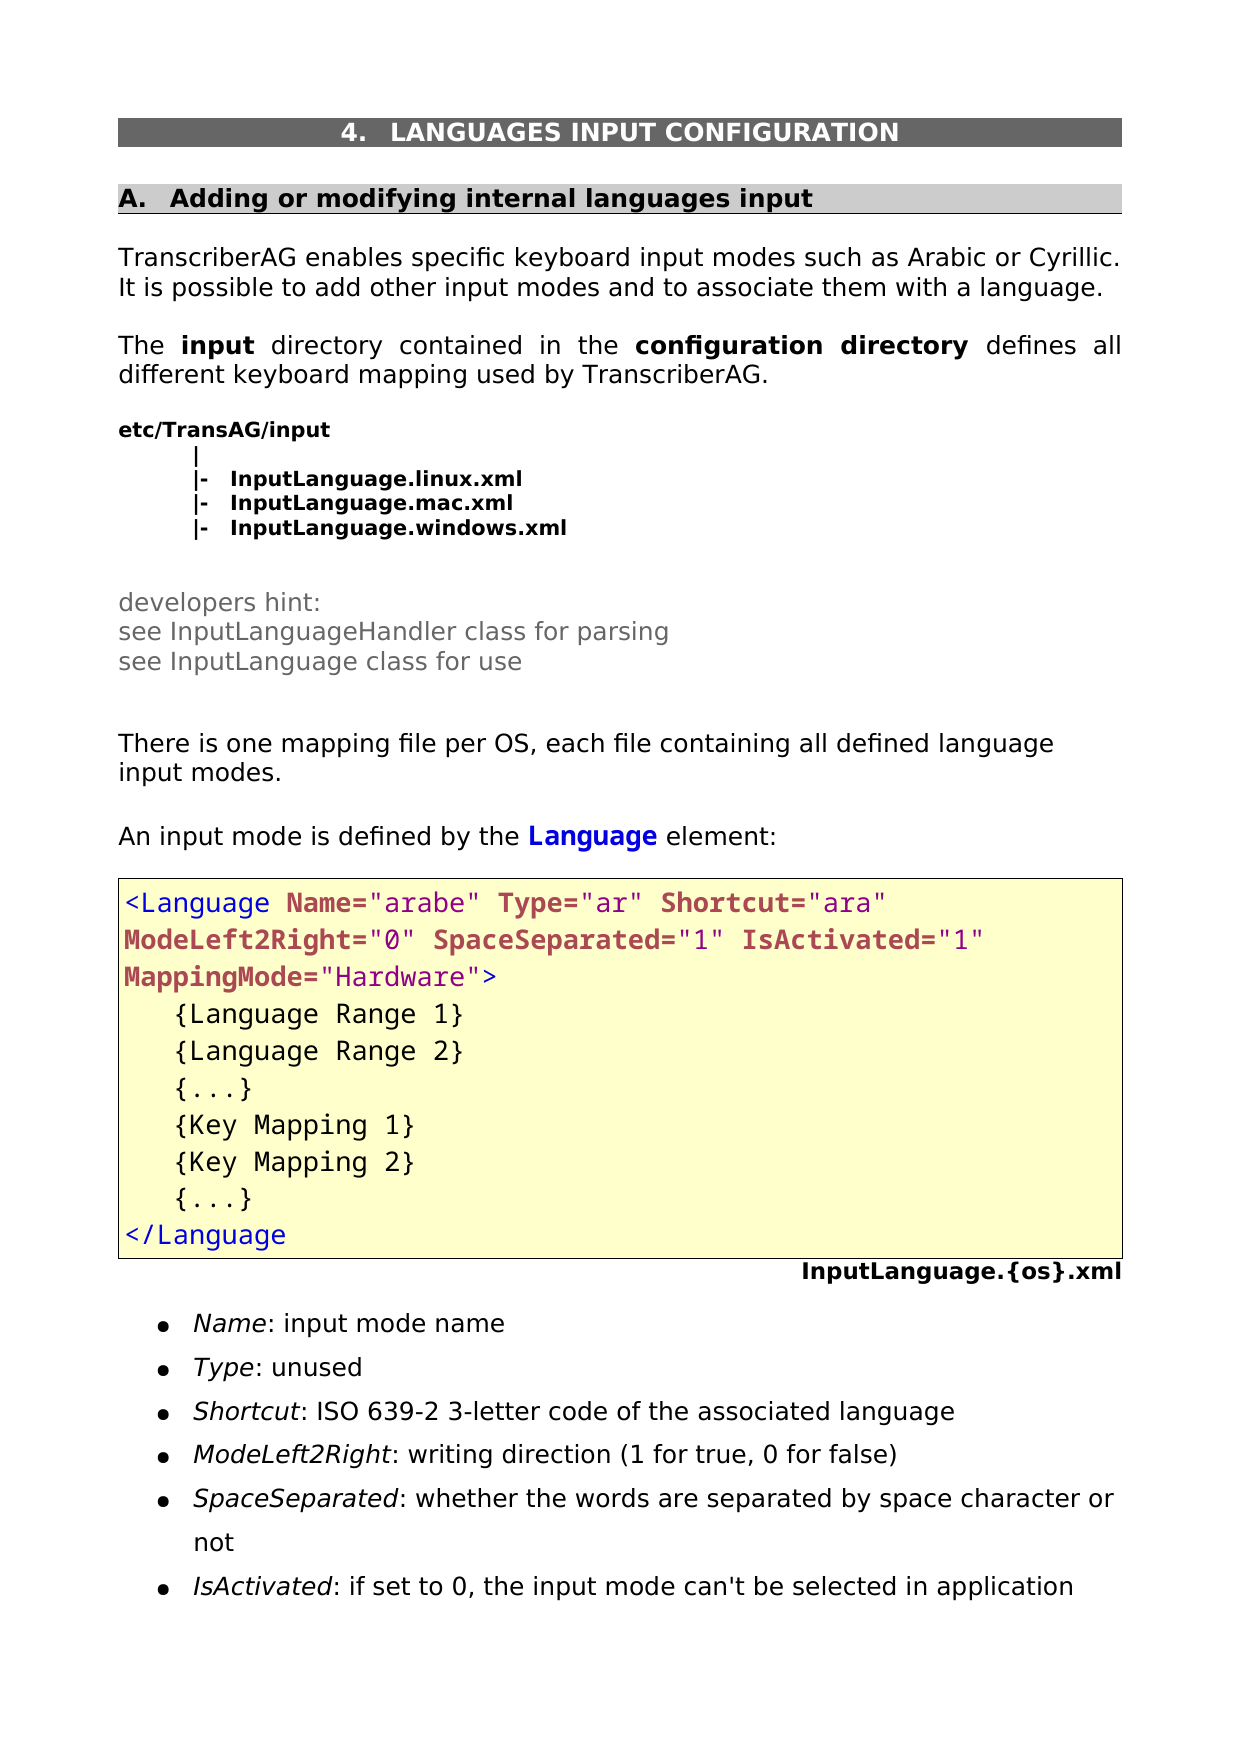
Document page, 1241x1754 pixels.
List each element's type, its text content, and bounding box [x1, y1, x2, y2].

list ModeLeft2Right: writing direction (1 for true, 0 for false) [156, 1441, 1122, 1470]
subtitle LANGUAGES INPUT CONFIGURATION [118, 118, 1122, 147]
text see InputLanguage class for use [118, 647, 1122, 676]
text |- InputLanguage.linux.xml [118, 467, 1122, 491]
text | [118, 443, 1122, 467]
list IsActivated: if set to 0, the input mode can't be selected in application [156, 1572, 1122, 1601]
table_header <Language Name="arabe" Type="ar" Shortcut="ara" ModeLeft2Right="0" SpaceSeparated="1" IsActivated="1" MappingMode="Hardware"> {Language Range 1} {Language Range 2} {...} {Key Mapping 1} {Key Mapping 2} {...} </Language [119, 879, 1122, 1258]
list SpaceSeparated: whether the words are separated by space character or not [156, 1484, 1122, 1557]
text The input directory contained in the configuration directory defines all different keyboard mapping used by TranscriberAG. [118, 331, 1122, 389]
list Shortcut: ISO 639-2 3-letter code of the associated language [156, 1397, 1122, 1426]
text TranscriberAG enables specific keyboard input modes such as Arabic or Cyrillic. It is possible to add other input modes and to associate them with a language. [118, 243, 1122, 302]
list Name: input mode name [156, 1309, 1122, 1338]
subtitle Adding or modifying internal languages input [118, 184, 1122, 213]
text |- InputLanguage.mac.xml [118, 491, 1122, 516]
text see InputLanguageHandler class for parsing [118, 618, 1122, 647]
text There is one mapping file per OS, each file containing all defined language input modes. [118, 729, 1122, 788]
text developers hint: [118, 588, 1122, 618]
text |- InputLanguage.windows.xml [118, 516, 1122, 540]
text InputLanguage.{os}.xml [118, 1259, 1122, 1285]
list Type: unused [156, 1353, 1122, 1382]
text etc/TransAG/input [118, 418, 1122, 443]
text An input mode is defined by the Language element: [118, 817, 1122, 854]
